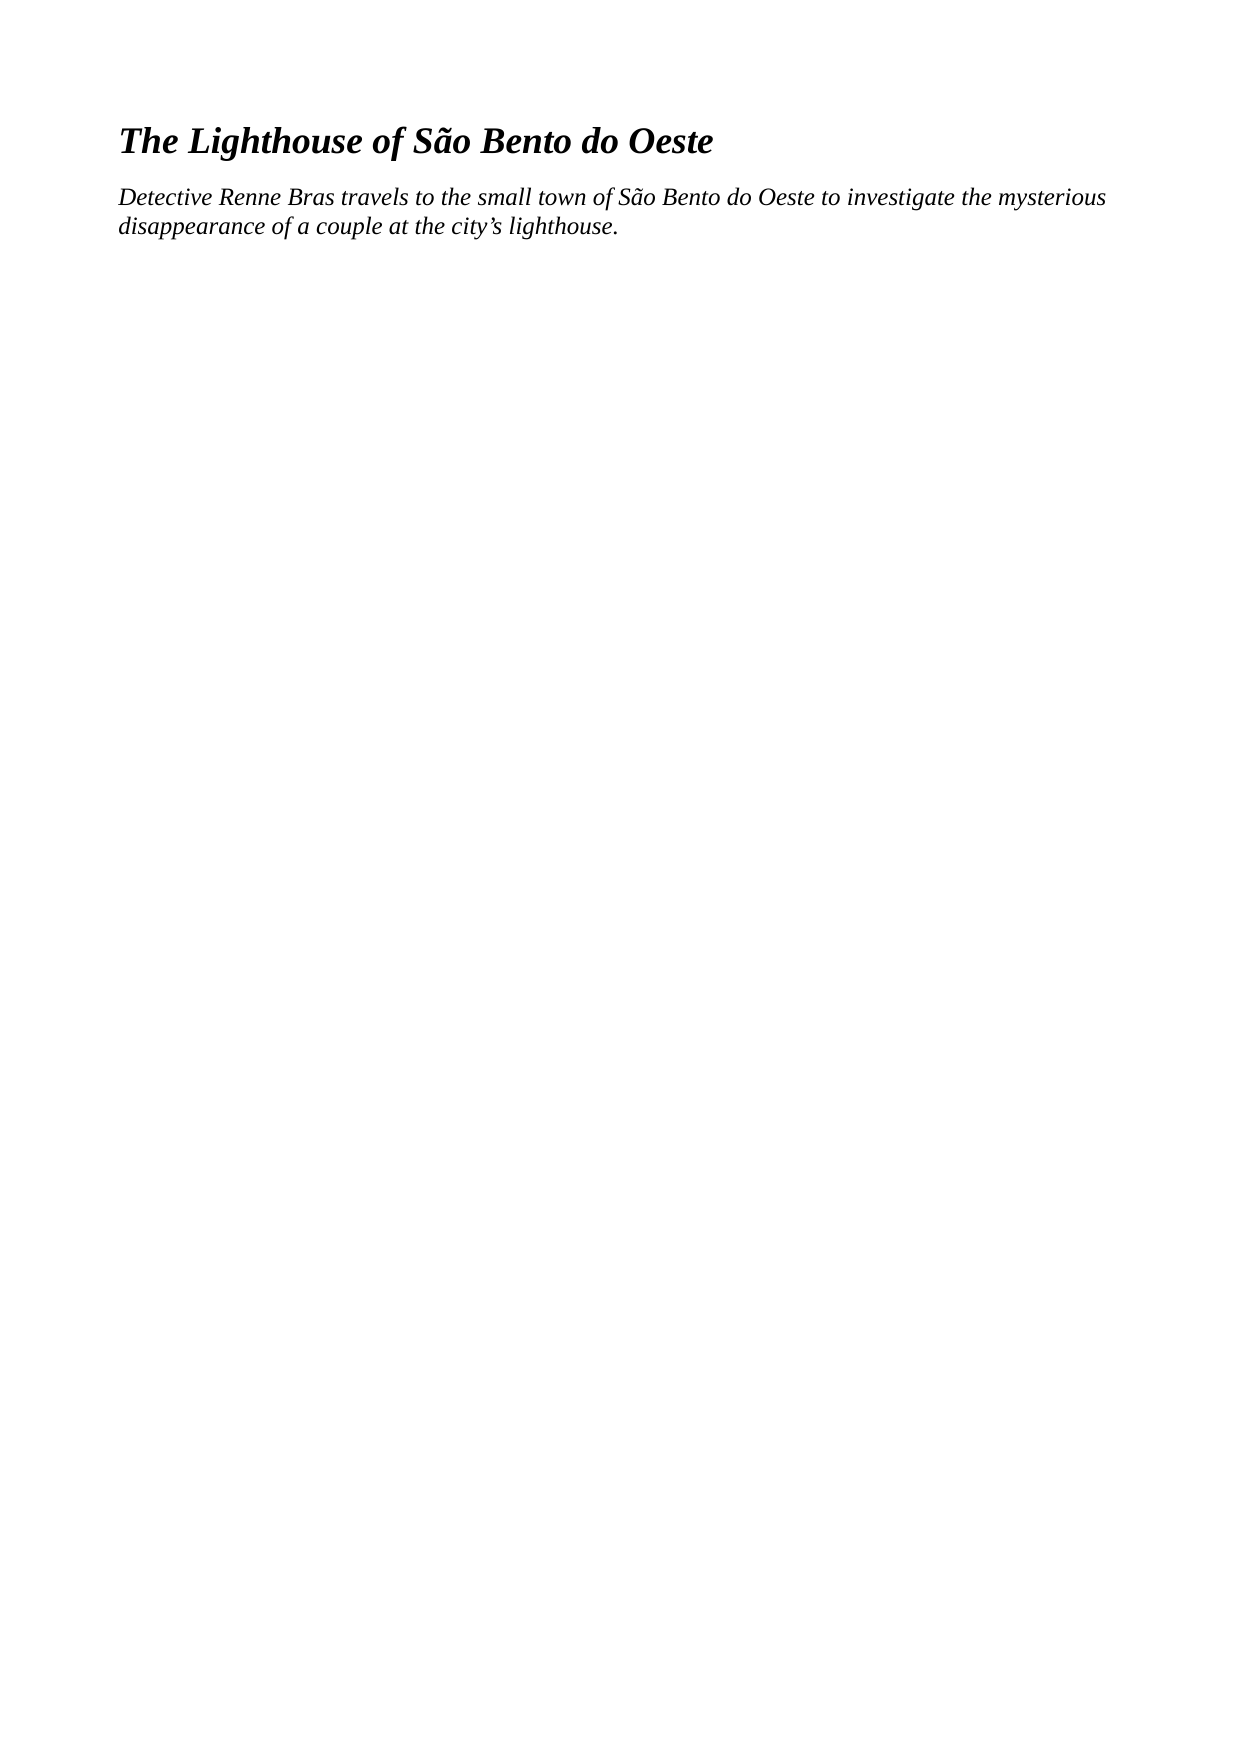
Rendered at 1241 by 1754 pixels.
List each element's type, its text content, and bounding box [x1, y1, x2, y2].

text Detective Renne Bras travels to the small town of São Bento do Oeste to investigate the mysterious disappearance of a couple at the city’s lighthouse. [118, 182, 1122, 240]
text The Lighthouse of São Bento do Oeste [118, 118, 1122, 161]
